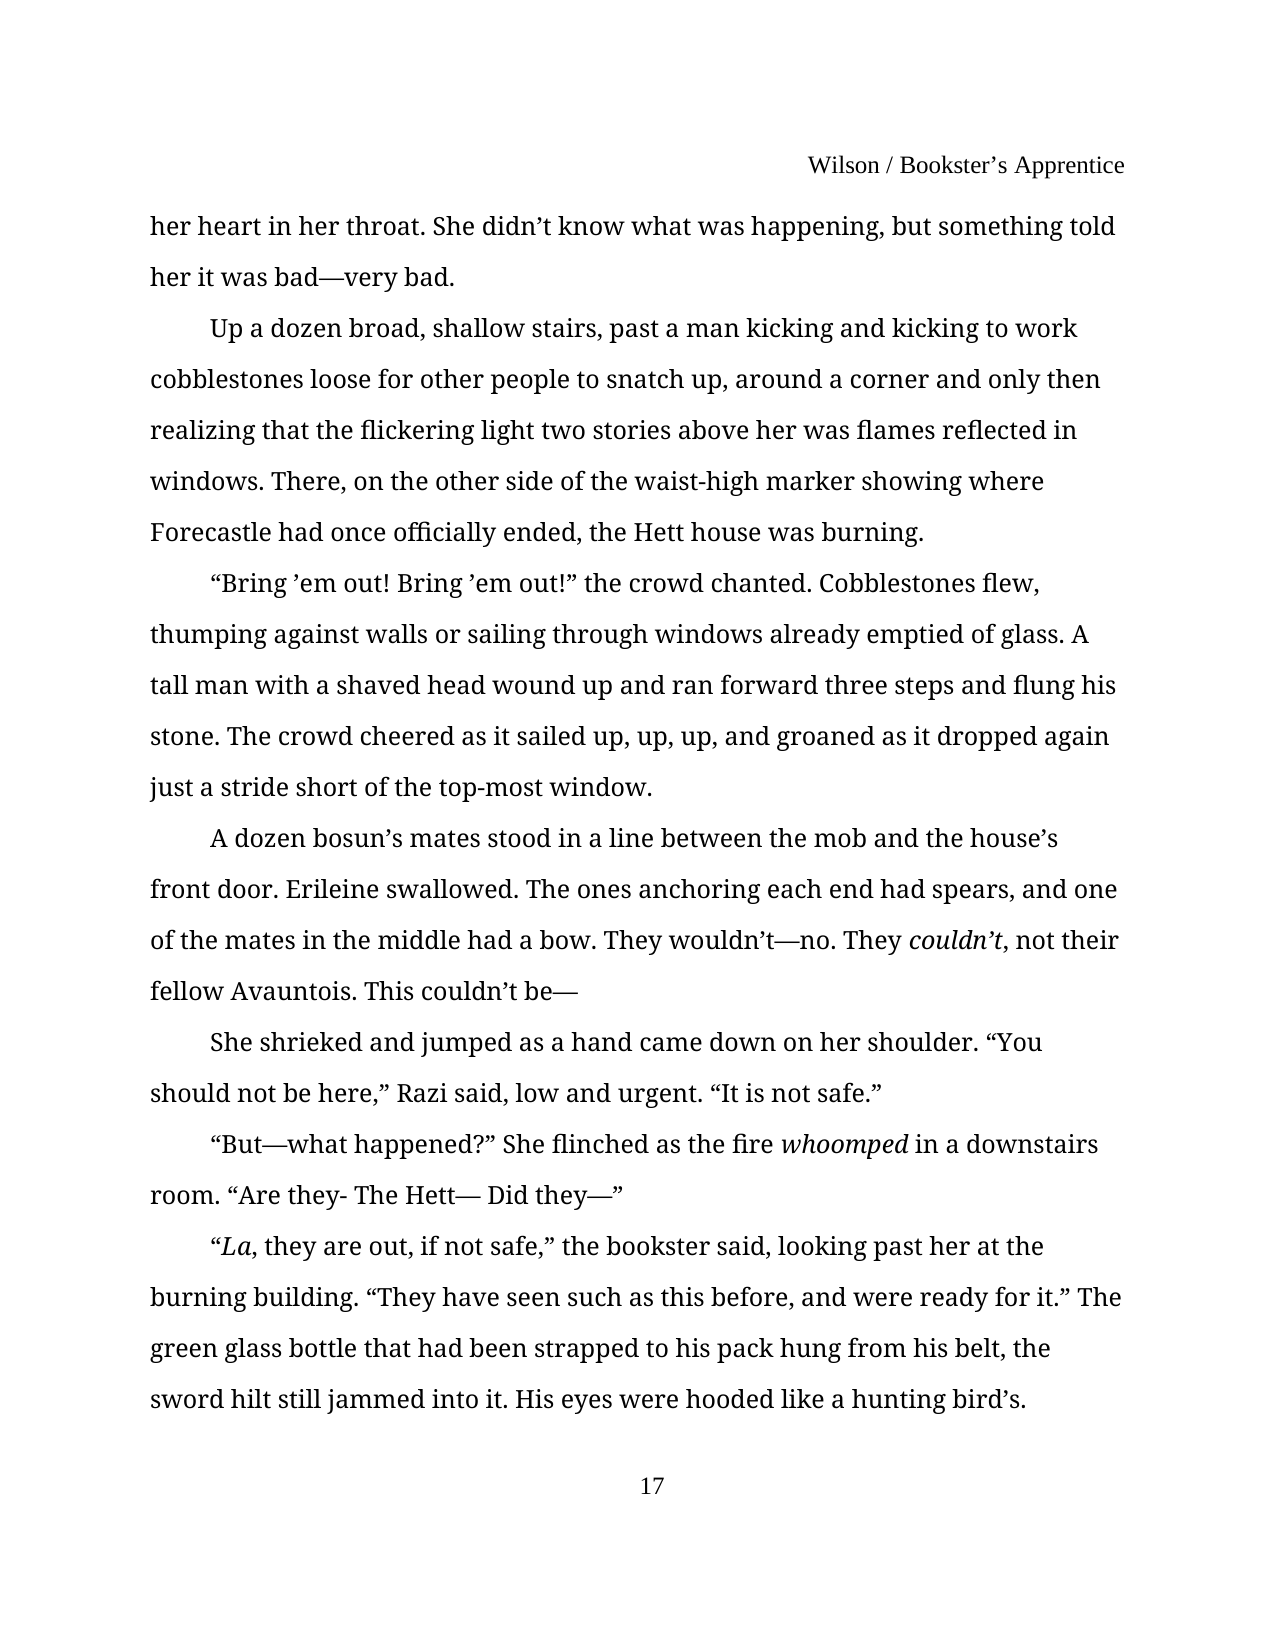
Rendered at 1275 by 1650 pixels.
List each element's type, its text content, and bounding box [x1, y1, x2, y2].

text her heart in her throat. She didn’t know what was happening, but something told her it was bad—very bad. [150, 208, 1125, 293]
text “La, they are out, if not safe,” the bookster said, looking past her at the burning building. “They have seen such as this before, and were ready for it.” The green glass bottle that had been strapped to his pack hung from his belt, the sword hilt still jammed into it. His eyes were hooded like a hunting bird’s. [150, 1229, 1125, 1416]
text “But—what happened?” She flinched as the fire whoomped in a downstairs room. “Are they- The Hett— Did they—” [150, 1127, 1125, 1212]
text “Bring ’em out! Bring ’em out!” the crowd chanted. Cobblestones flew, thumping against walls or sailing through windows already emptied of glass. A tall man with a shaved head wound up and ran forward three steps and flung his stone. The crowd cheered as it sailed up, up, up, and groaned as it dropped again just a stride short of the top-most window. [150, 566, 1125, 804]
text She shrieked and jumped as a hand came down on her shoulder. “You should not be here,” Razi said, low and urgent. “It is not safe.” [150, 1025, 1125, 1110]
text Up a dozen broad, shallow stairs, past a man kicking and kicking to work cobblestones loose for other people to snatch up, around a corner and only then realizing that the flickering light two stories above her was flames reflected in windows. There, on the other side of the waist-high marker showing where Forecastle had once officially ended, the Hett house was burning. [150, 310, 1125, 548]
text A dozen bosun’s mates stood in a line between the mob and the house’s front door. Erileine swallowed. The ones anchoring each end had spears, and one of the mates in the middle had a bow. They wouldn’t—no. They couldn’t, not their fellow Avauntois. This couldn’t be— [150, 821, 1125, 1008]
